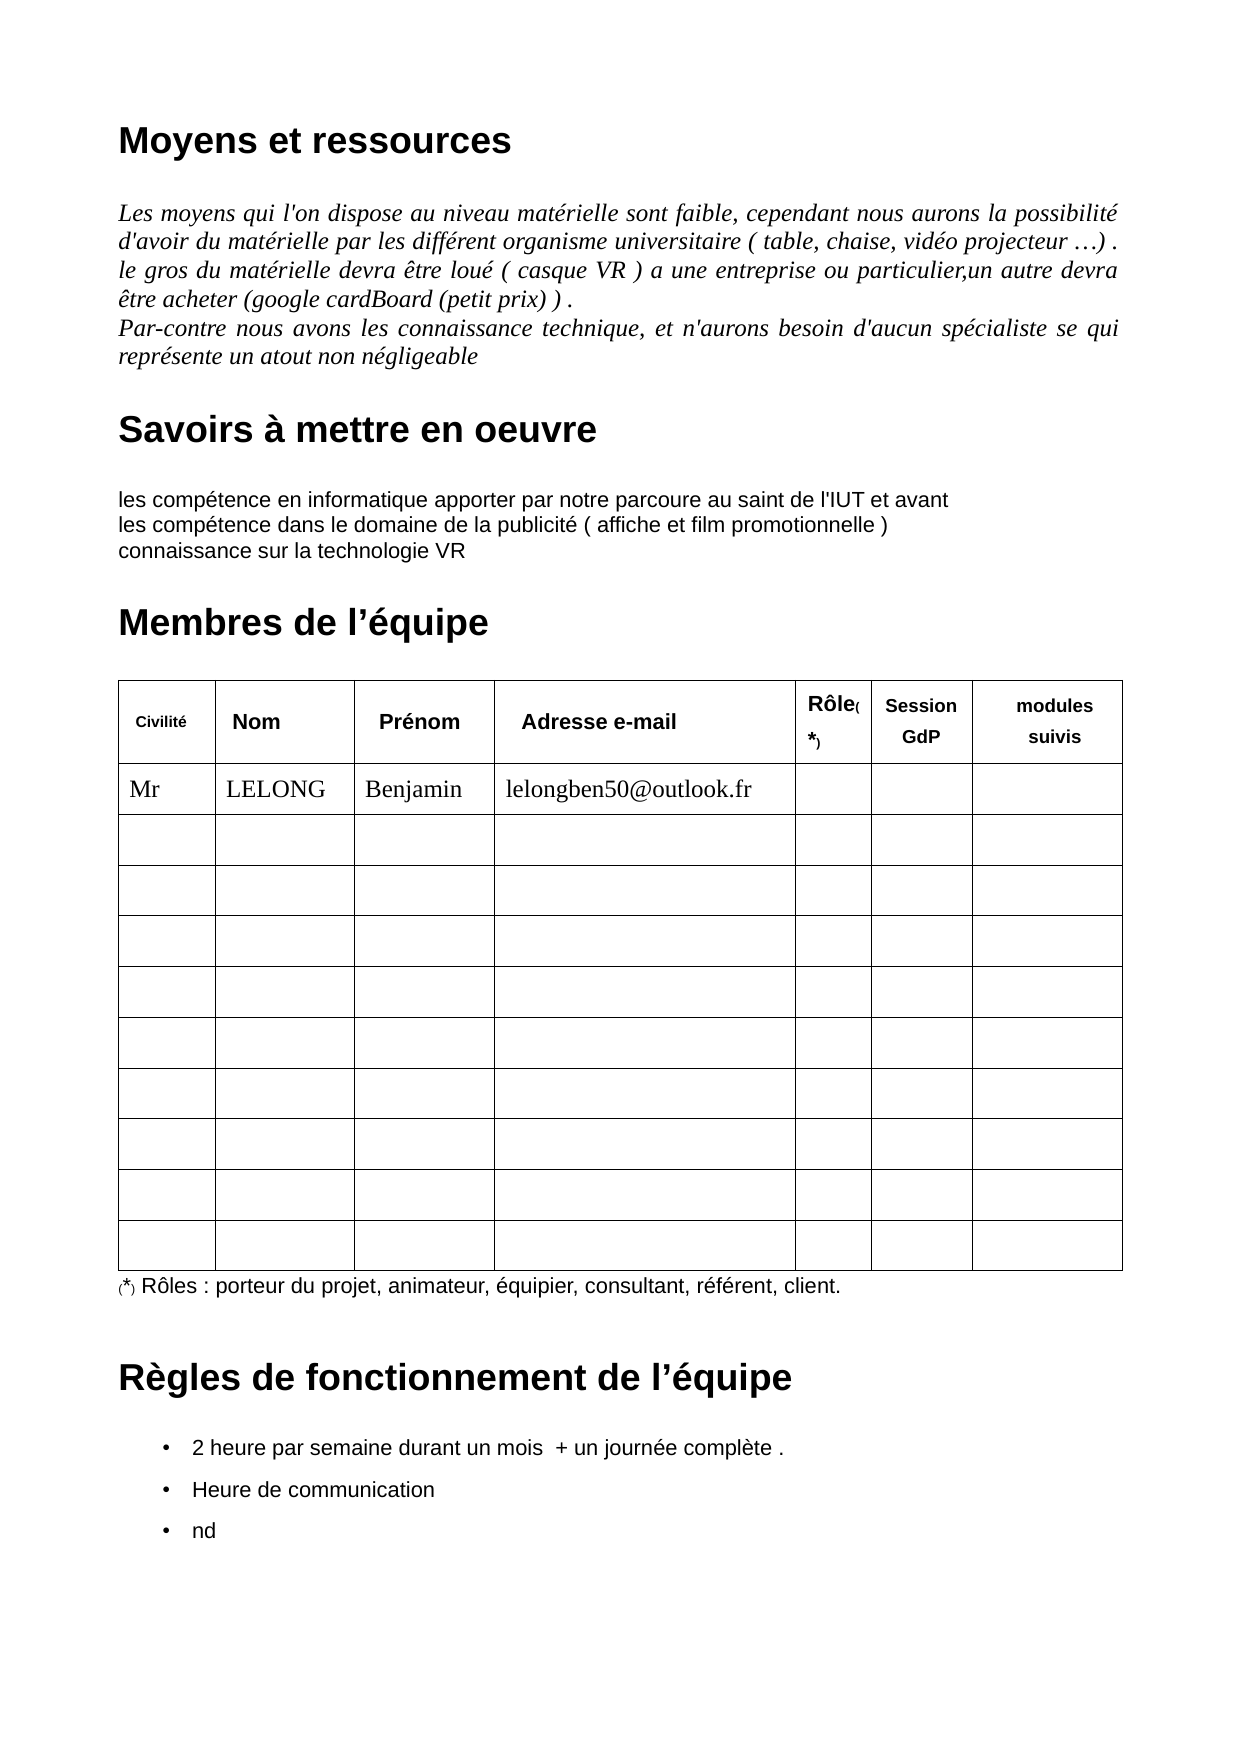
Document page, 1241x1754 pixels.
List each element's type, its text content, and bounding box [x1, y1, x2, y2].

table_cell [355, 967, 494, 1017]
table_cell [495, 916, 795, 966]
table_header modules suivis [973, 681, 1122, 763]
table_cell [495, 1069, 795, 1118]
table_cell [119, 1221, 215, 1270]
table_cell [796, 1170, 871, 1220]
table_header Session GdP [872, 681, 972, 763]
text Les moyens qui l'on dispose au niveau matérielle sont faible, cependant nous aurons la possibilité d'avoir du matérielle par les différent organisme universitaire ( table, chaise, vidéo projecteur …) . le gros du matérielle devra être loué ( casque VR ) a une entreprise ou particulier,un autre devra être acheter (google cardBoard (petit prix) ) . [118, 198, 1122, 313]
table_cell [216, 916, 354, 966]
list Heure de communication [162, 1476, 1122, 1502]
table_header Rôle(*) [796, 681, 871, 763]
table_cell [872, 916, 972, 966]
table_cell [796, 1221, 871, 1270]
table_cell [973, 1069, 1122, 1118]
table_cell [973, 1018, 1122, 1067]
table_cell [216, 1170, 354, 1220]
table_cell [495, 1170, 795, 1220]
text (*) Rôles : porteur du projet, animateur, équipier, consultant, référent, client. [118, 1271, 1122, 1299]
table_cell [872, 1018, 972, 1067]
table_cell [495, 815, 795, 864]
table_cell [973, 967, 1122, 1017]
table_cell Benjamin [355, 764, 494, 814]
table_cell [355, 1119, 494, 1169]
table_cell [973, 1170, 1122, 1220]
table_cell [355, 1018, 494, 1067]
text connaissance sur la technologie VR [118, 537, 1122, 563]
table_cell [355, 1069, 494, 1118]
table_cell [796, 866, 871, 915]
table_cell [796, 1018, 871, 1067]
table_cell [119, 1069, 215, 1118]
table_cell [796, 1069, 871, 1118]
text Par-contre nous avons les connaissance technique, et n'aurons besoin d'aucun spécialiste se qui représente un atout non négligeable [118, 313, 1122, 370]
table_cell [119, 1119, 215, 1169]
table_cell [119, 967, 215, 1017]
table_cell [119, 815, 215, 864]
table_cell [796, 916, 871, 966]
table_cell [796, 967, 871, 1017]
table_cell [872, 1069, 972, 1118]
table_cell [119, 1018, 215, 1067]
table_cell [355, 815, 494, 864]
table_cell [495, 1018, 795, 1067]
subtitle Savoirs à mettre en oeuvre [118, 408, 1122, 451]
table_cell LELONG [216, 764, 354, 814]
table_header Nom [216, 681, 354, 763]
table_header Civilité [119, 681, 215, 763]
table_cell [796, 1119, 871, 1169]
table_cell [119, 1170, 215, 1220]
table_cell [216, 1018, 354, 1067]
table_cell [216, 1119, 354, 1169]
table_cell [973, 1221, 1122, 1270]
table_cell [495, 1119, 795, 1169]
table_cell [973, 815, 1122, 864]
table_cell [973, 916, 1122, 966]
table_cell [355, 1170, 494, 1220]
subtitle Règles de fonctionnement de l’équipe [118, 1355, 1122, 1398]
table_cell [119, 866, 215, 915]
table_header Prénom [355, 681, 494, 763]
table_cell [216, 815, 354, 864]
table_cell [872, 815, 972, 864]
table_cell [872, 866, 972, 915]
table_cell Mr [119, 764, 215, 814]
text les compétence dans le domaine de la publicité ( affiche et film promotionnelle ) [118, 512, 1122, 537]
table_cell [355, 916, 494, 966]
table_cell [872, 967, 972, 1017]
table_cell [872, 1221, 972, 1270]
text les compétence en informatique apporter par notre parcoure au saint de l'IUT et avant [118, 487, 1122, 512]
table_cell [355, 1221, 494, 1270]
table_cell [495, 967, 795, 1017]
table_cell [216, 1069, 354, 1118]
table_header Adresse e-mail [495, 681, 795, 763]
table_cell [216, 866, 354, 915]
table_cell [872, 1170, 972, 1220]
table_cell lelongben50@outlook.fr [495, 764, 795, 814]
list 2 heure par semaine durant un mois + un journée complète . [162, 1435, 1122, 1460]
table_cell [796, 764, 871, 814]
table_cell [872, 1119, 972, 1169]
table_cell [495, 1221, 795, 1270]
table_cell [495, 866, 795, 915]
list nd [162, 1518, 1122, 1543]
table_cell [119, 916, 215, 966]
table_cell [216, 967, 354, 1017]
table_cell [872, 764, 972, 814]
subtitle Membres de l’équipe [118, 600, 1122, 643]
table_cell [355, 866, 494, 915]
table_cell [796, 815, 871, 864]
subtitle Moyens et ressources [118, 118, 1122, 161]
table_cell [973, 1119, 1122, 1169]
table_cell [973, 764, 1122, 814]
table_cell [216, 1221, 354, 1270]
table_cell [973, 866, 1122, 915]
